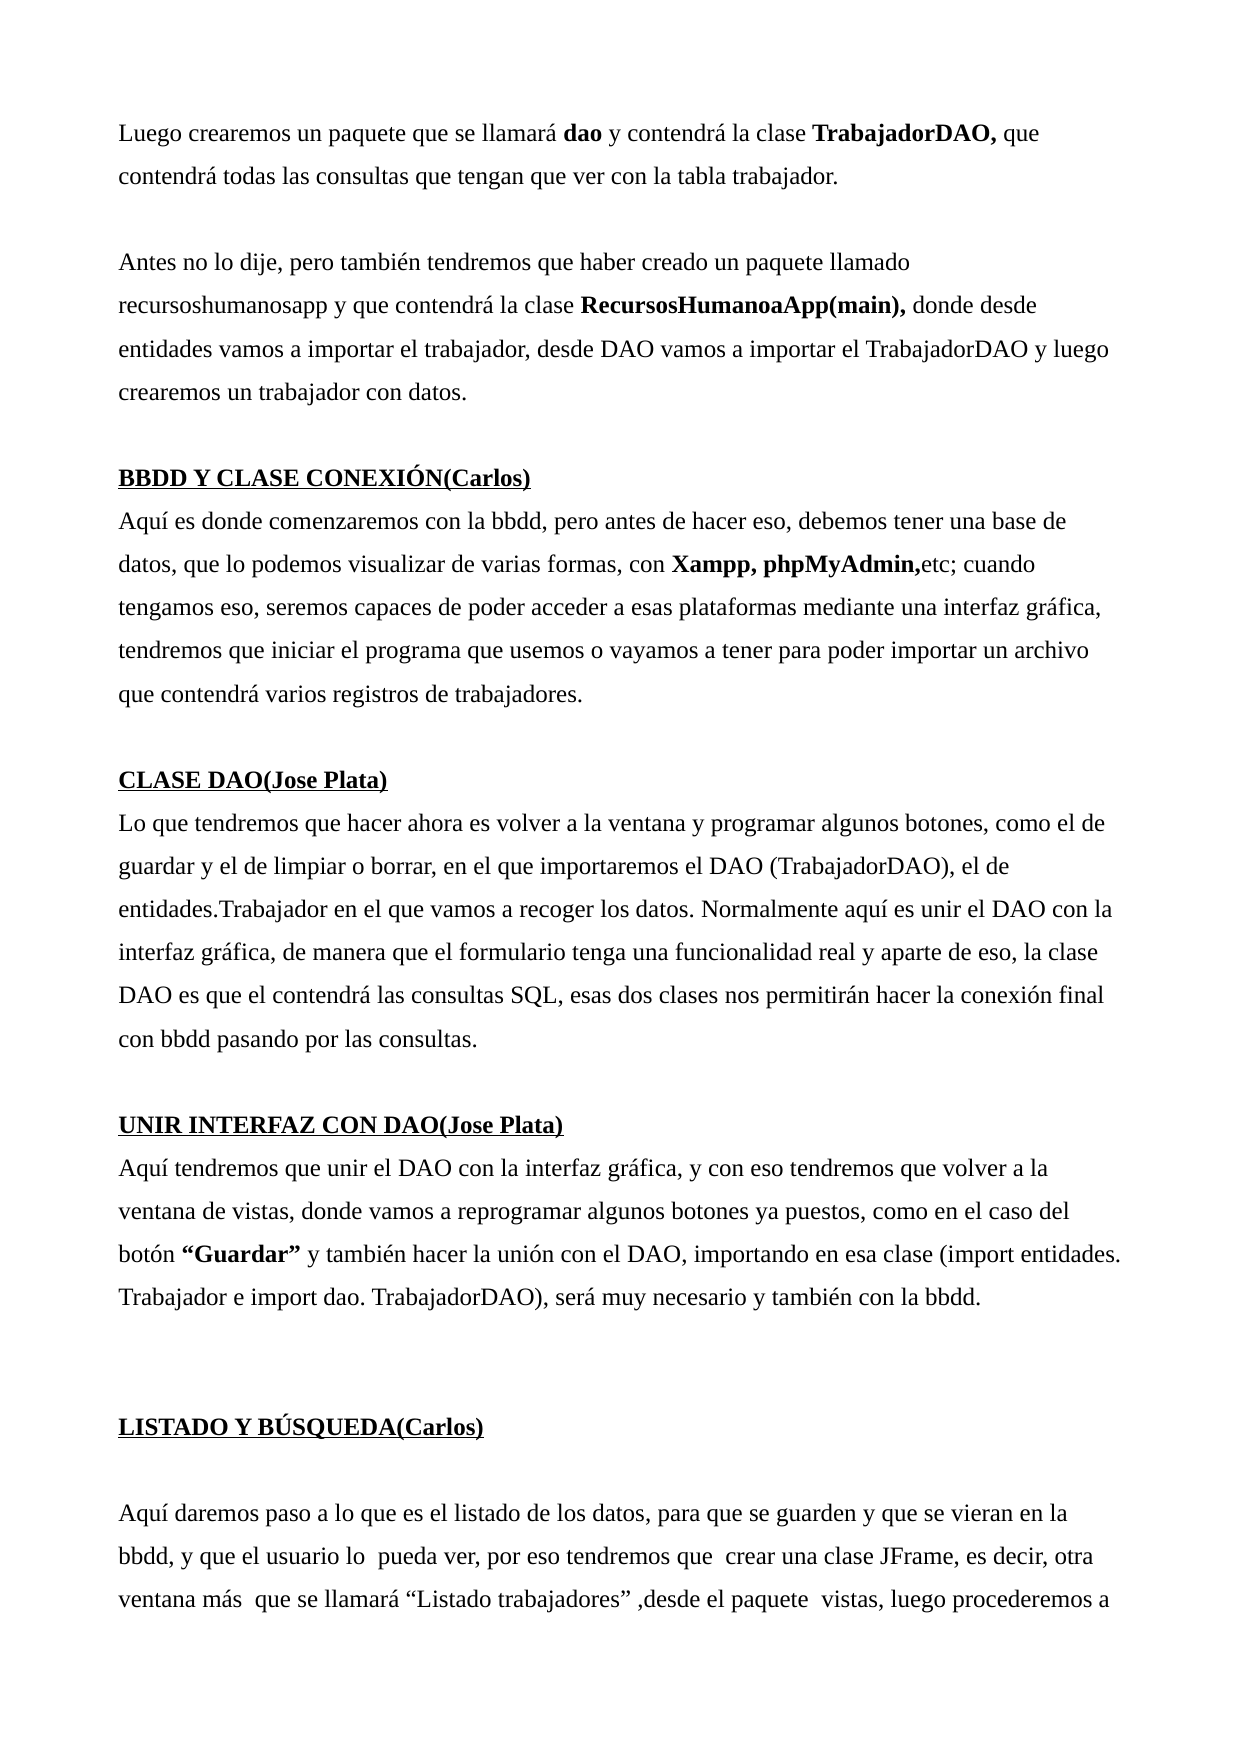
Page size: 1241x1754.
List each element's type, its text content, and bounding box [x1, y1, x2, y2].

text CLASE DAO(Jose Plata) [118, 765, 1122, 794]
text Lo que tendremos que hacer ahora es volver a la ventana y programar algunos botones, como el de guardar y el de limpiar o borrar, en el que importaremos el DAO (TrabajadorDAO), el de entidades.Trabajador en el que vamos a recoger los datos. Normalmente aquí es unir el DAO con la interfaz gráfica, de manera que el formulario tenga una funcionalidad real y aparte de eso, la clase DAO es que el contendrá las consultas SQL, esas dos clases nos permitirán hacer la conexión final con bbdd pasando por las consultas. [118, 808, 1122, 1052]
text Antes no lo dije, pero también tendremos que haber creado un paquete llamado recursoshumanosapp y que contendrá la clase RecursosHumanoaApp(main), donde desde entidades vamos a importar el trabajador, desde DAO vamos a importar el TrabajadorDAO y luego crearemos un trabajador con datos. [118, 247, 1122, 406]
text LISTADO Y BÚSQUEDA(Carlos) [118, 1412, 1122, 1441]
text Aquí tendremos que unir el DAO con la interfaz gráfica, y con eso tendremos que volver a la ventana de vistas, donde vamos a reprogramar algunos botones ya puestos, como en el caso del botón “Guardar” y también hacer la unión con el DAO, importando en esa clase (import entidades. Trabajador e import dao. TrabajadorDAO), será muy necesario y también con la bbdd. [118, 1153, 1122, 1311]
text Luego crearemos un paquete que se llamará dao y contendrá la clase TrabajadorDAO, que contendrá todas las consultas que tengan que ver con la tabla trabajador. [118, 118, 1122, 233]
text Aquí daremos paso a lo que es el listado de los datos, para que se guarden y que se vieran en la bbdd, y que el usuario lo pueda ver, por eso tendremos que crear una clase JFrame, es decir, otra ventana más que se llamará “Listado trabajadores” ,desde el paquete vistas, luego procederemos a [118, 1498, 1122, 1613]
text Aquí es donde comenzaremos con la bbdd, pero antes de hacer eso, debemos tener una base de datos, que lo podemos visualizar de varias formas, con Xampp, phpMyAdmin,etc; cuando tengamos eso, seremos capaces de poder acceder a esas plataformas mediante una interfaz gráfica, tendremos que iniciar el programa que usemos o vayamos a tener para poder importar un archivo que contendrá varios registros de trabajadores. [118, 506, 1122, 707]
text UNIR INTERFAZ CON DAO(Jose Plata) [118, 1110, 1122, 1139]
text BBDD Y CLASE CONEXIÓN(Carlos) [118, 463, 1122, 492]
